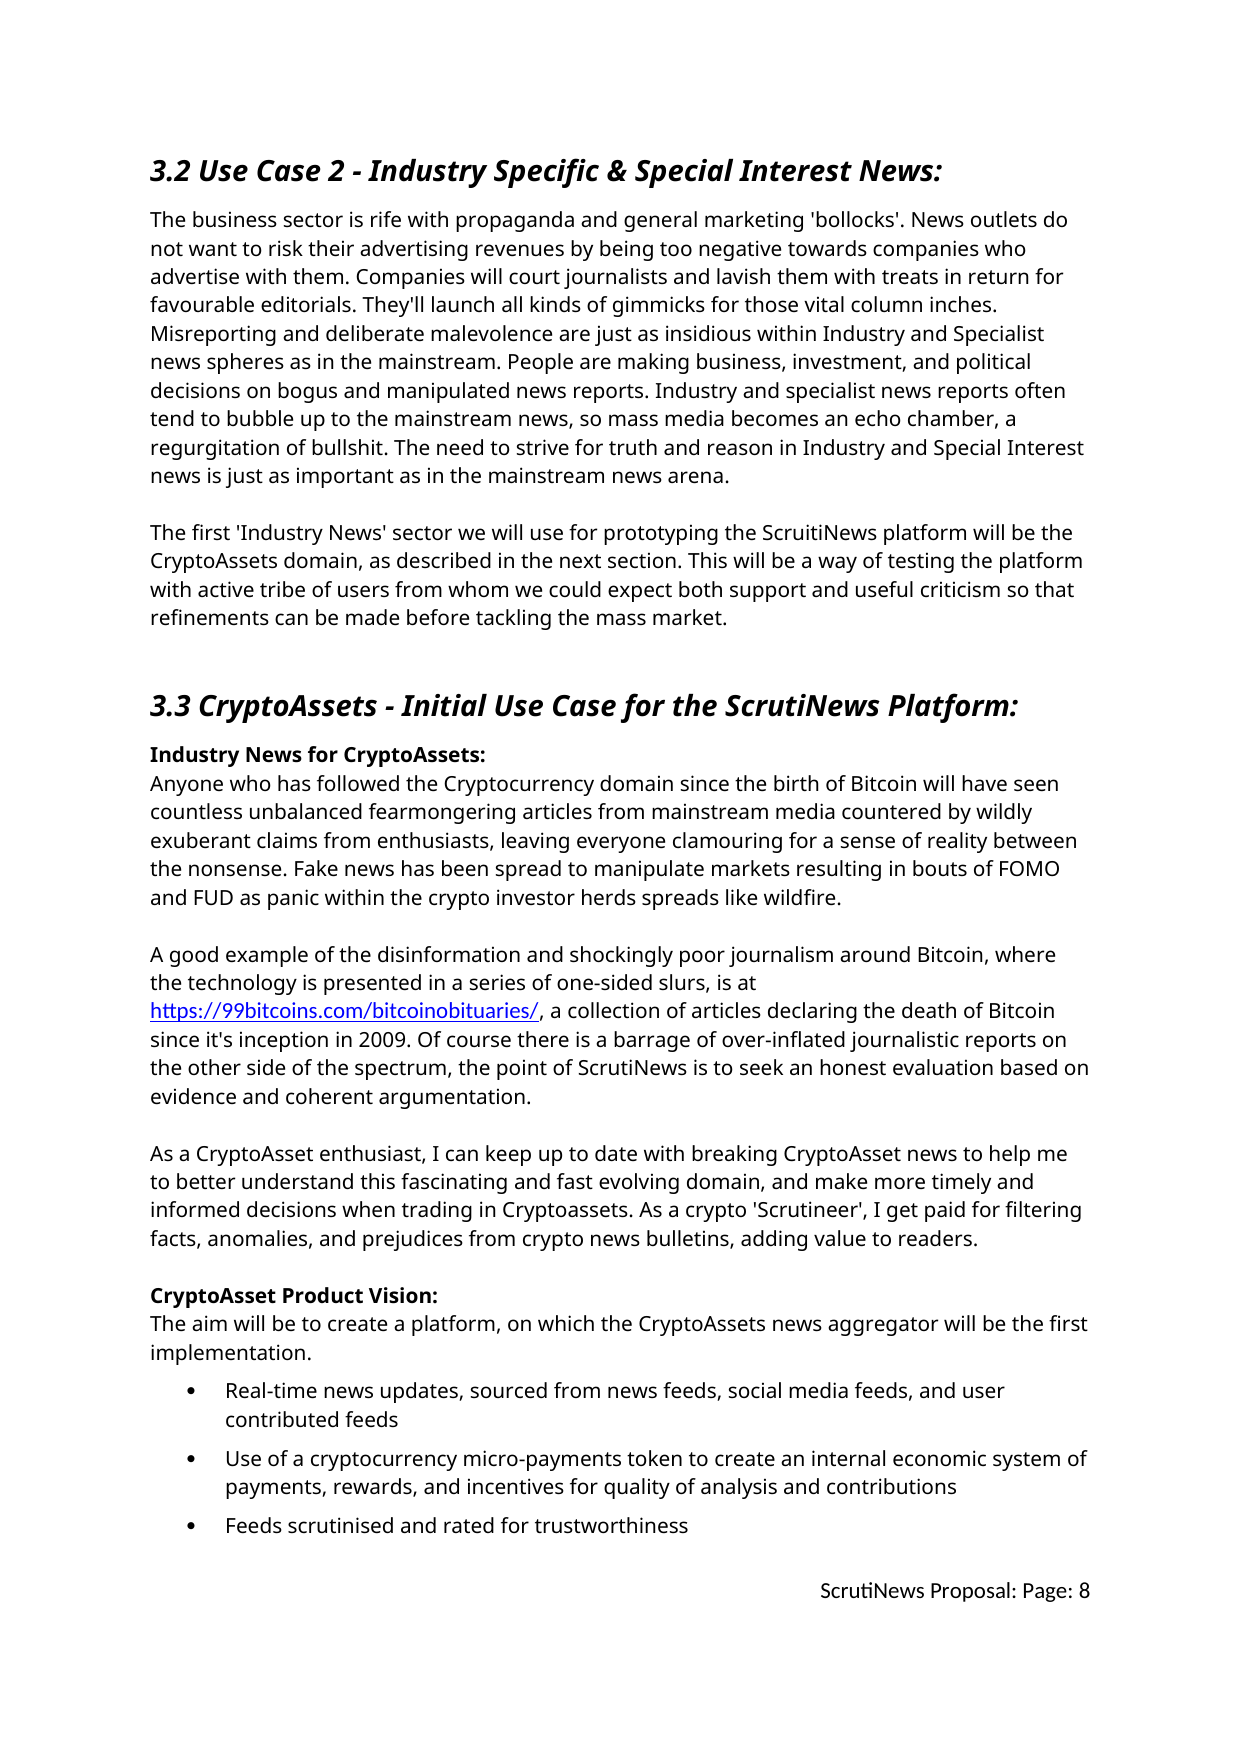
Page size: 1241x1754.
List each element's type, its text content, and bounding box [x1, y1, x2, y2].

subtitle 3.2 Use Case 2 - Industry Specific & Special Interest News: [150, 150, 1090, 190]
subtitle 3.3 CryptoAssets - Initial Use Case for the ScrutiNews Platform: [150, 685, 1090, 725]
list Feeds scrutinised and rated for trustworthiness [187, 1511, 1090, 1540]
text The first 'Industry News' sector we will use for prototyping the ScruitiNews platform will be the CryptoAssets domain, as described in the next section. This will be a way of testing the platform with active tribe of users from whom we could expect both support and useful criticism so that refinements can be made before tackling the mass market. [150, 518, 1090, 632]
list Use of a cryptocurrency micro-payments token to create an internal economic system of payments, rewards, and incentives for quality of analysis and contributions [187, 1444, 1090, 1501]
text The business sector is rife with propaganda and general marketing 'bollocks'. News outlets do not want to risk their advertising revenues by being too negative towards companies who advertise with them. Companies will court journalists and lavish them with treats in return for favourable editorials. They'll launch all kinds of gimmicks for those vital column inches. Misreporting and deliberate malevolence are just as insidious within Industry and Specialist news spheres as in the mainstream. People are making business, investment, and political decisions on bogus and manipulated news reports. Industry and specialist news reports often tend to bubble up to the mainstream news, so mass media becomes an echo chamber, a regurgitation of bullshit. The need to strive for truth and reason in Industry and Special Interest news is just as important as in the mainstream news arena. [150, 205, 1090, 490]
list Real-time news updates, sourced from news feeds, social media feeds, and user contributed feeds [187, 1377, 1090, 1433]
text A good example of the disinformation and shockingly poor journalism around Bitcoin, where the technology is presented in a series of one-sided slurs, is at https://99bitcoins.com/bitcoinobituaries/, a collection of articles declaring the death of Bitcoin since it's inception in 2009. Of course there is a barrage of over-inflated journalistic reports on the other side of the spectrum, the point of ScrutiNews is to seek an honest evaluation based on evidence and coherent argumentation. [150, 940, 1090, 1110]
text Anyone who has followed the Cryptocurrency domain since the birth of Bitcoin will have seen countless unbalanced fearmongering articles from mainstream media countered by wildly exuberant claims from enthusiasts, leaving everyone clamouring for a sense of reality between the nonsense. Fake news has been spread to manipulate markets resulting in bouts of FOMO and FUD as panic within the crypto investor herds spreads like wildfire. [150, 769, 1090, 911]
text As a CryptoAsset enthusiast, I can keep up to date with breaking CryptoAsset news to help me to better understand this fascinating and fast evolving domain, and make more timely and informed decisions when trading in Cryptoassets. As a crypto 'Scrutineer', I get paid for filtering facts, anomalies, and prejudices from crypto news bulletins, adding value to readers. [150, 1139, 1090, 1252]
text Industry News for CryptoAssets: [150, 741, 1090, 769]
text The aim will be to create a platform, on which the CryptoAssets news aggregator will be the first implementation. [150, 1309, 1090, 1366]
text CryptoAsset Product Vision: [150, 1281, 1090, 1309]
